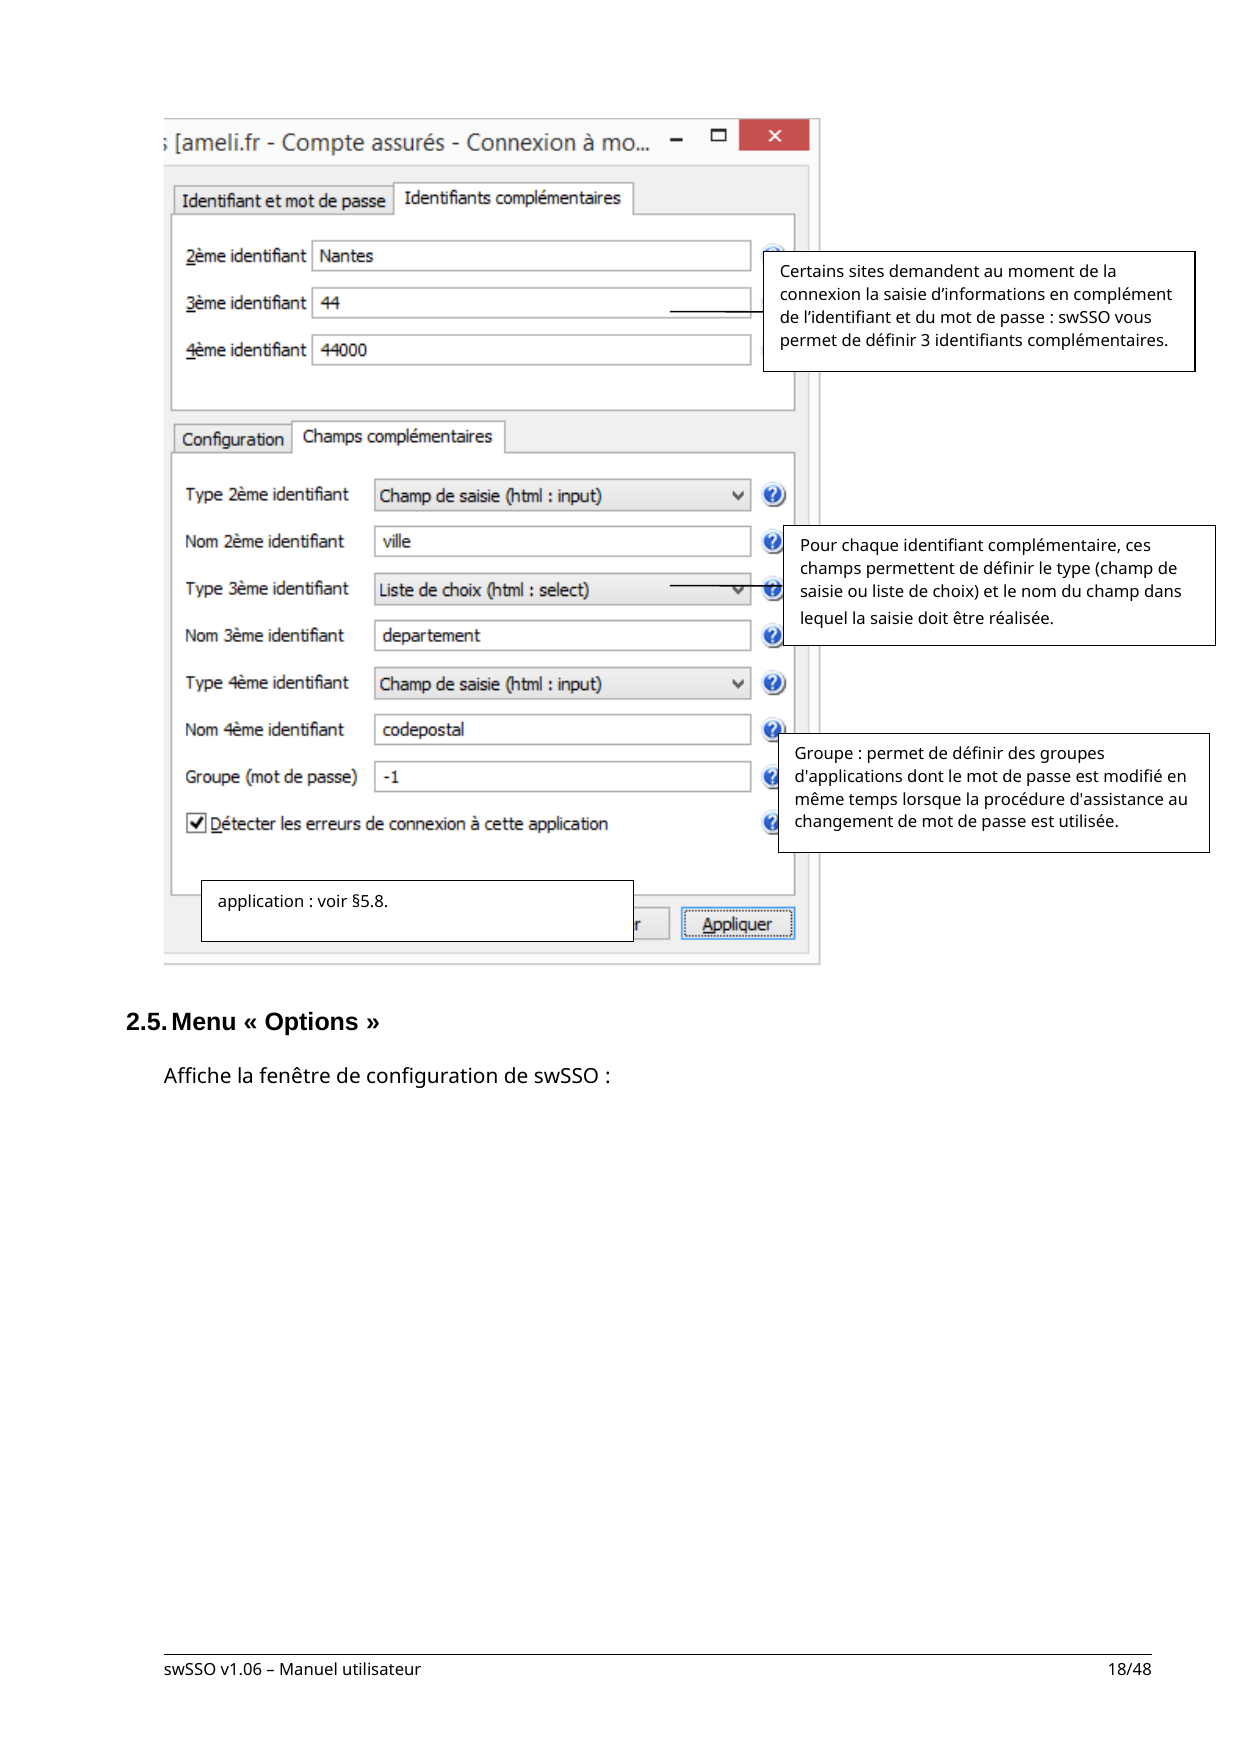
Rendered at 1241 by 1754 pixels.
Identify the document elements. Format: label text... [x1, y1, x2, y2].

subtitle Menu « Options » [126, 1007, 1152, 1036]
text Détecter les erreurs de connexion à cette application : voir §5.8. [218, 889, 617, 933]
text Pour chaque identifiant complémentaire, ces champs permettent de définir le type (champ de saisie ou liste de choix) et le nom du champ dans lequel la saisie doit être réalisée. [800, 534, 1199, 631]
text Groupe : permet de définir des groupes d'applications dont le mot de passe est modifié en même temps lorsque la procédure d'assistance au changement de mot de passe est utilisée. [794, 742, 1194, 832]
text Certains sites demandent au moment de la connexion la saisie d’informations en complément de l’identifiant et du mot de passe : swSSO vous permet de définir 3 identifiants complémentaires. [779, 260, 1179, 351]
text Affiche la fenêtre de configuration de swSSO : [164, 1061, 1152, 1089]
